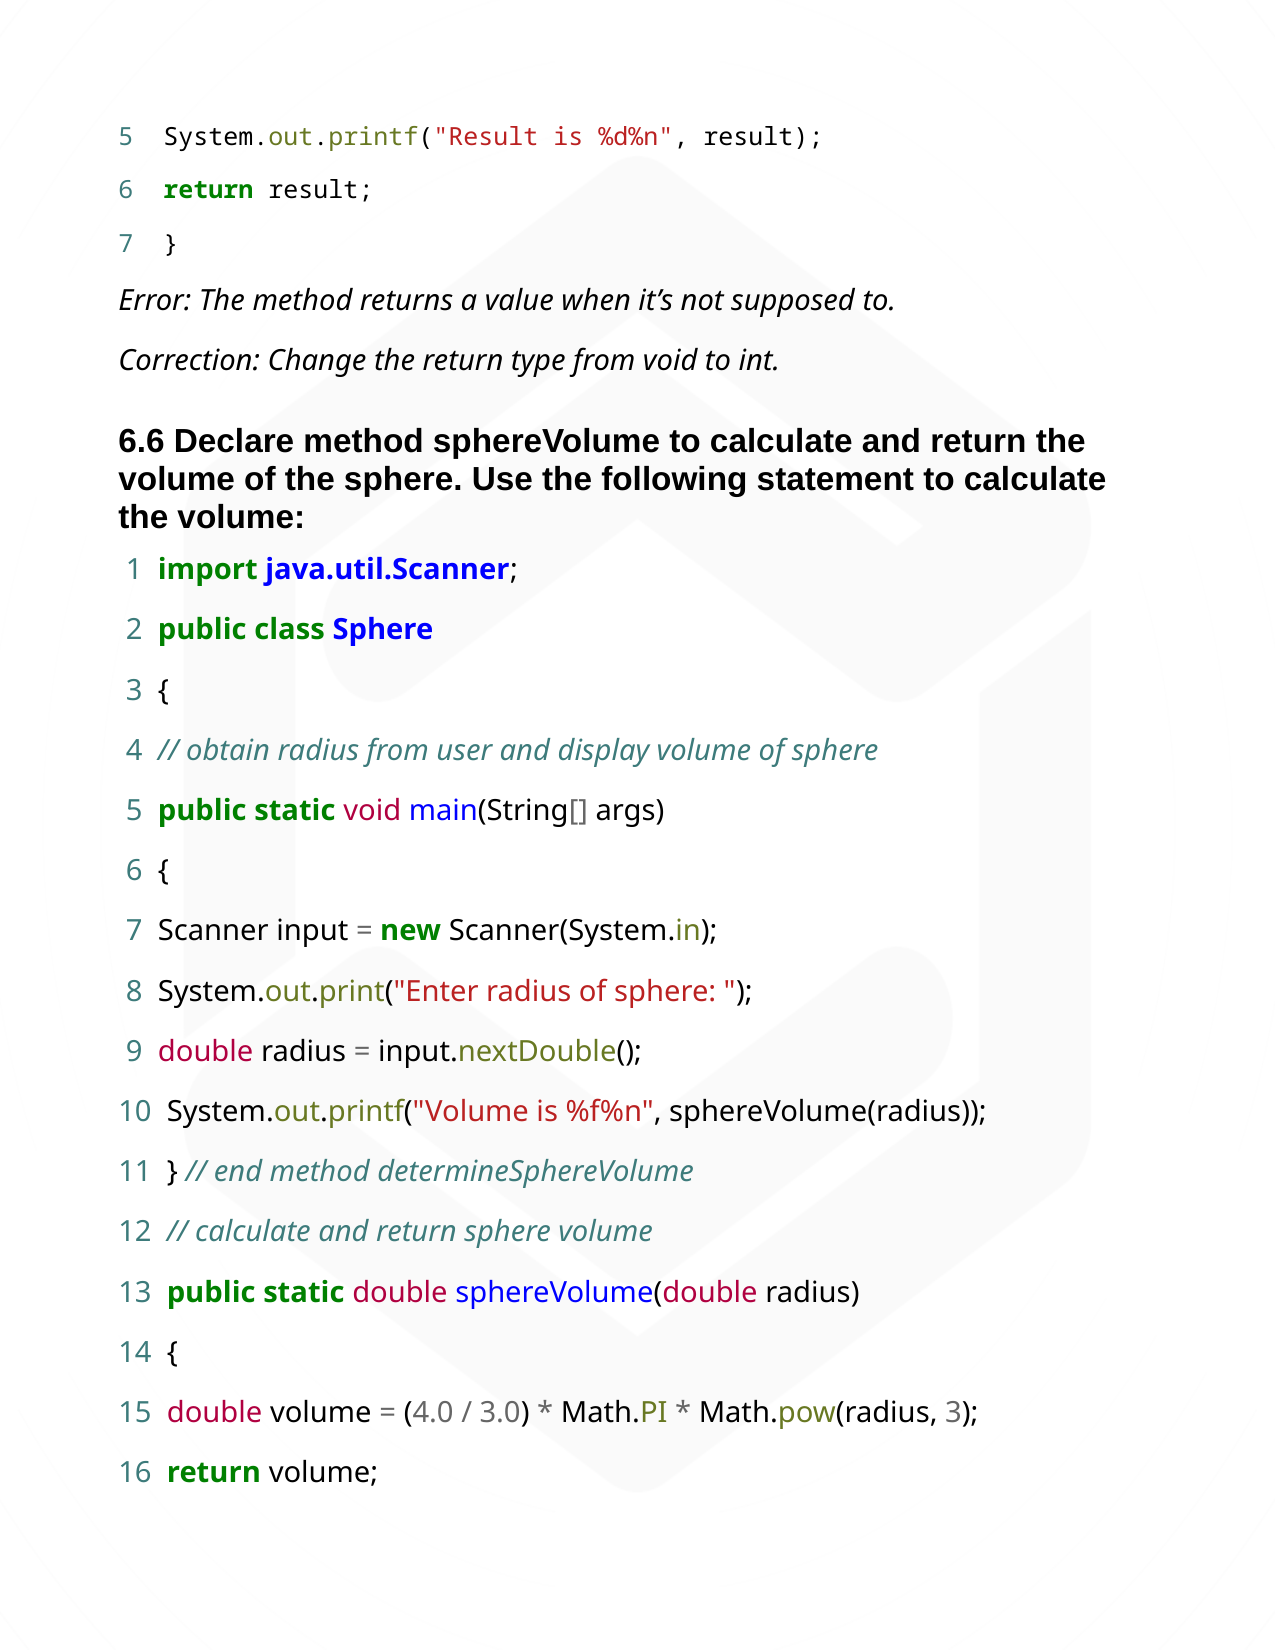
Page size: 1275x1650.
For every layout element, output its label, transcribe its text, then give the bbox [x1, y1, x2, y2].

text 16 return volume; [118, 1452, 1157, 1491]
text 8 System.out.print("Enter radius of sphere: "); [118, 970, 1157, 1009]
text 6 return result; [118, 172, 1157, 206]
text Error: The method returns a value when it’s not supposed to. [118, 279, 1157, 319]
text 15 double volume = (4.0 / 3.0) * Math.PI * Math.pow(radius, 3); [118, 1391, 1157, 1431]
text 13 public static double sphereVolume(double radius) [118, 1271, 1157, 1311]
text 6 { [118, 849, 1157, 889]
subtitle 6.6 Declare method sphereVolume to calculate and return the volume of the sphere. Use the following statement to calculate the volume: [118, 421, 1157, 536]
text 5 public static void main(String[] args) [118, 789, 1157, 829]
text 4 // obtain radius from user and display volume of sphere [118, 729, 1157, 769]
text 12 // calculate and return sphere volume [118, 1211, 1157, 1250]
text Correction: Change the return type from void to int. [118, 339, 1157, 379]
text 14 { [118, 1331, 1157, 1371]
text 10 System.out.printf("Volume is %f%n", sphereVolume(radius)); [118, 1090, 1157, 1130]
text 7 Scanner input = new Scanner(System.in); [118, 910, 1157, 949]
text 5 System.out.printf("Result is %d%n", result); [118, 118, 1157, 152]
text 7 } [118, 226, 1157, 260]
text 2 public class Sphere [118, 609, 1157, 648]
text 1 import java.util.Scanner; [118, 548, 1157, 588]
text 11 } // end method determineSphereVolume [118, 1151, 1157, 1190]
text 9 double radius = input.nextDouble(); [118, 1030, 1157, 1070]
text 3 { [118, 669, 1157, 708]
